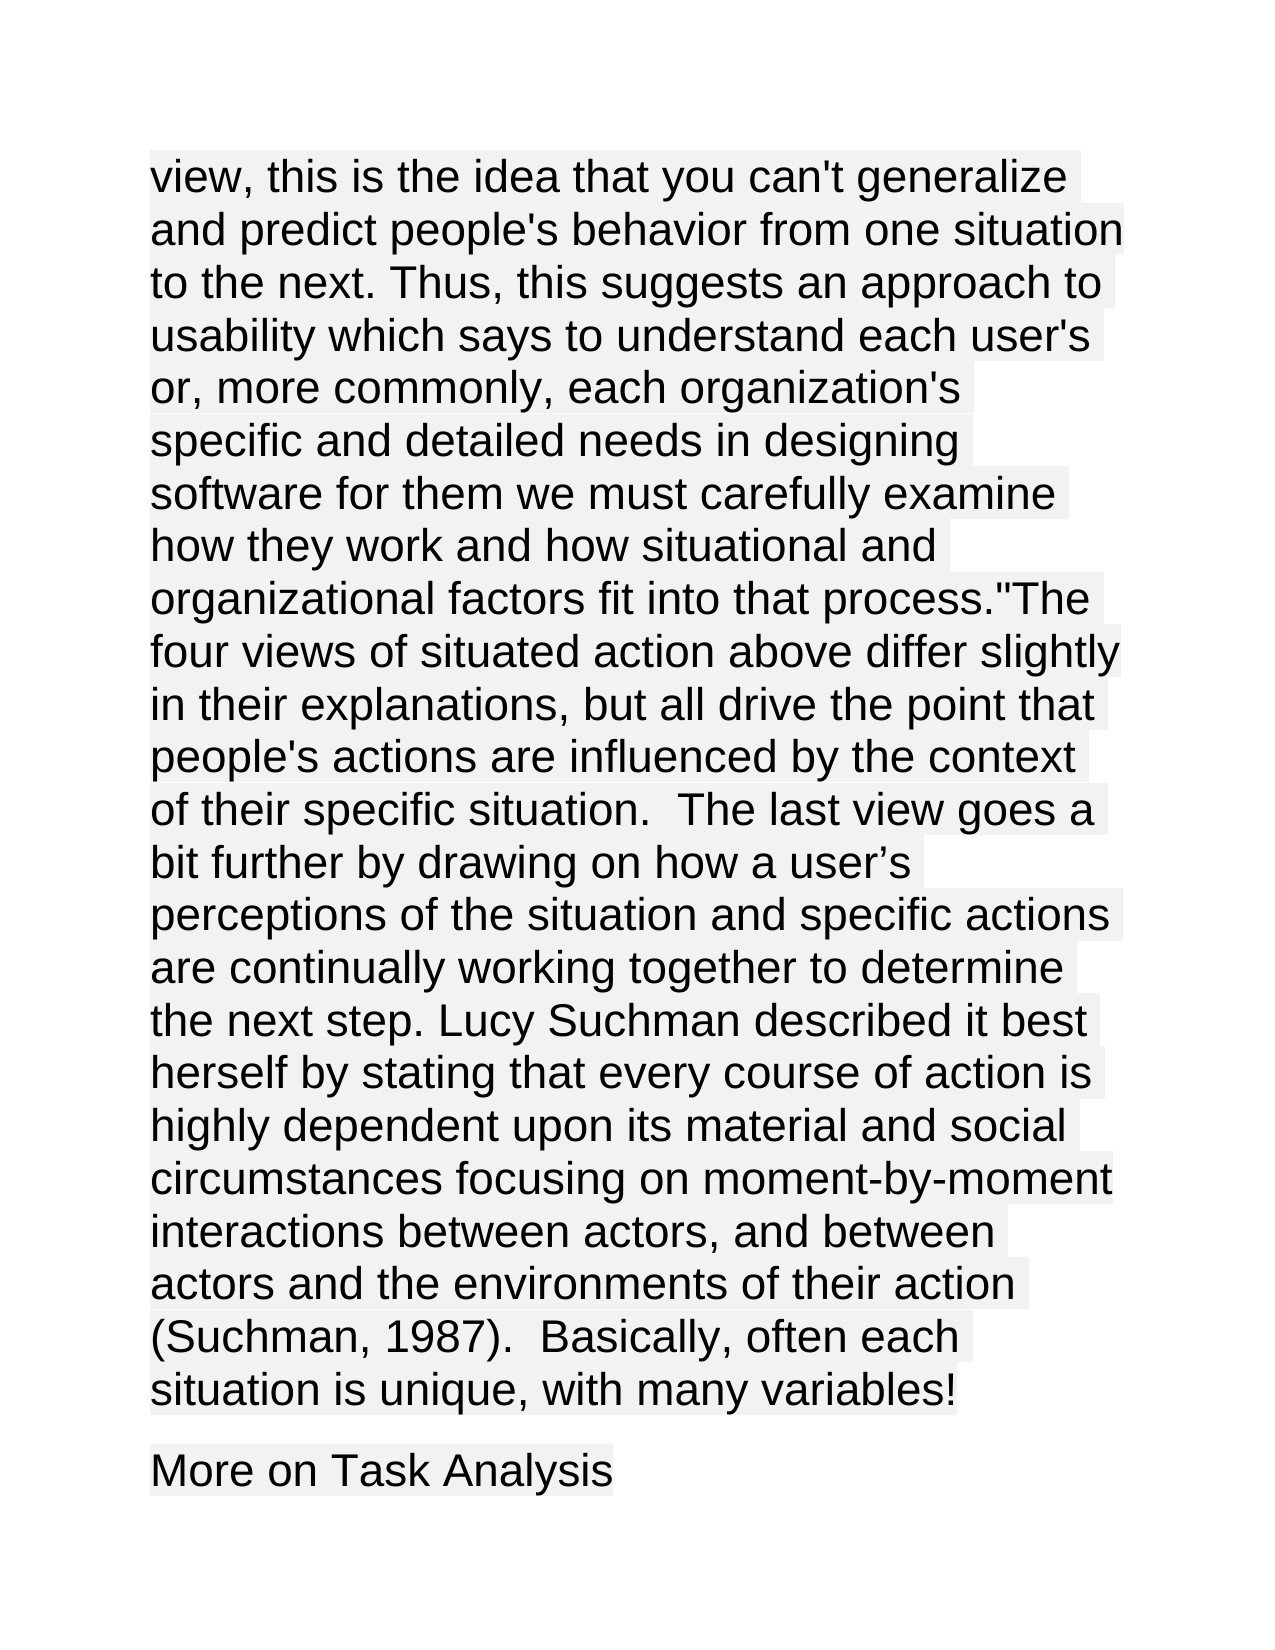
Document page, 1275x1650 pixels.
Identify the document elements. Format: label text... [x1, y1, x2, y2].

text More on Task Analysis [150, 1444, 1125, 1496]
text view, this is the idea that you can't generalize and predict people's behavior from one situation to the next. Thus, this suggests an approach to usability which says to understand each user's or, more commonly, each organization's specific and detailed needs in designing software for them we must carefully examine how they work and how situational and organizational factors fit into that process."The four views of situated action above differ slightly in their explanations, but all drive the point that people's actions are influenced by the context of their specific situation. The last view goes a bit further by drawing on how a user’s perceptions of the situation and specific actions are continually working together to determine the next step. Lucy Suchman described it best herself by stating that every course of action is highly dependent upon its material and social circumstances focusing on moment-by-moment interactions between actors, and between actors and the environments of their action (Suchman, 1987). Basically, often each situation is unique, with many variables! [150, 150, 1125, 1415]
